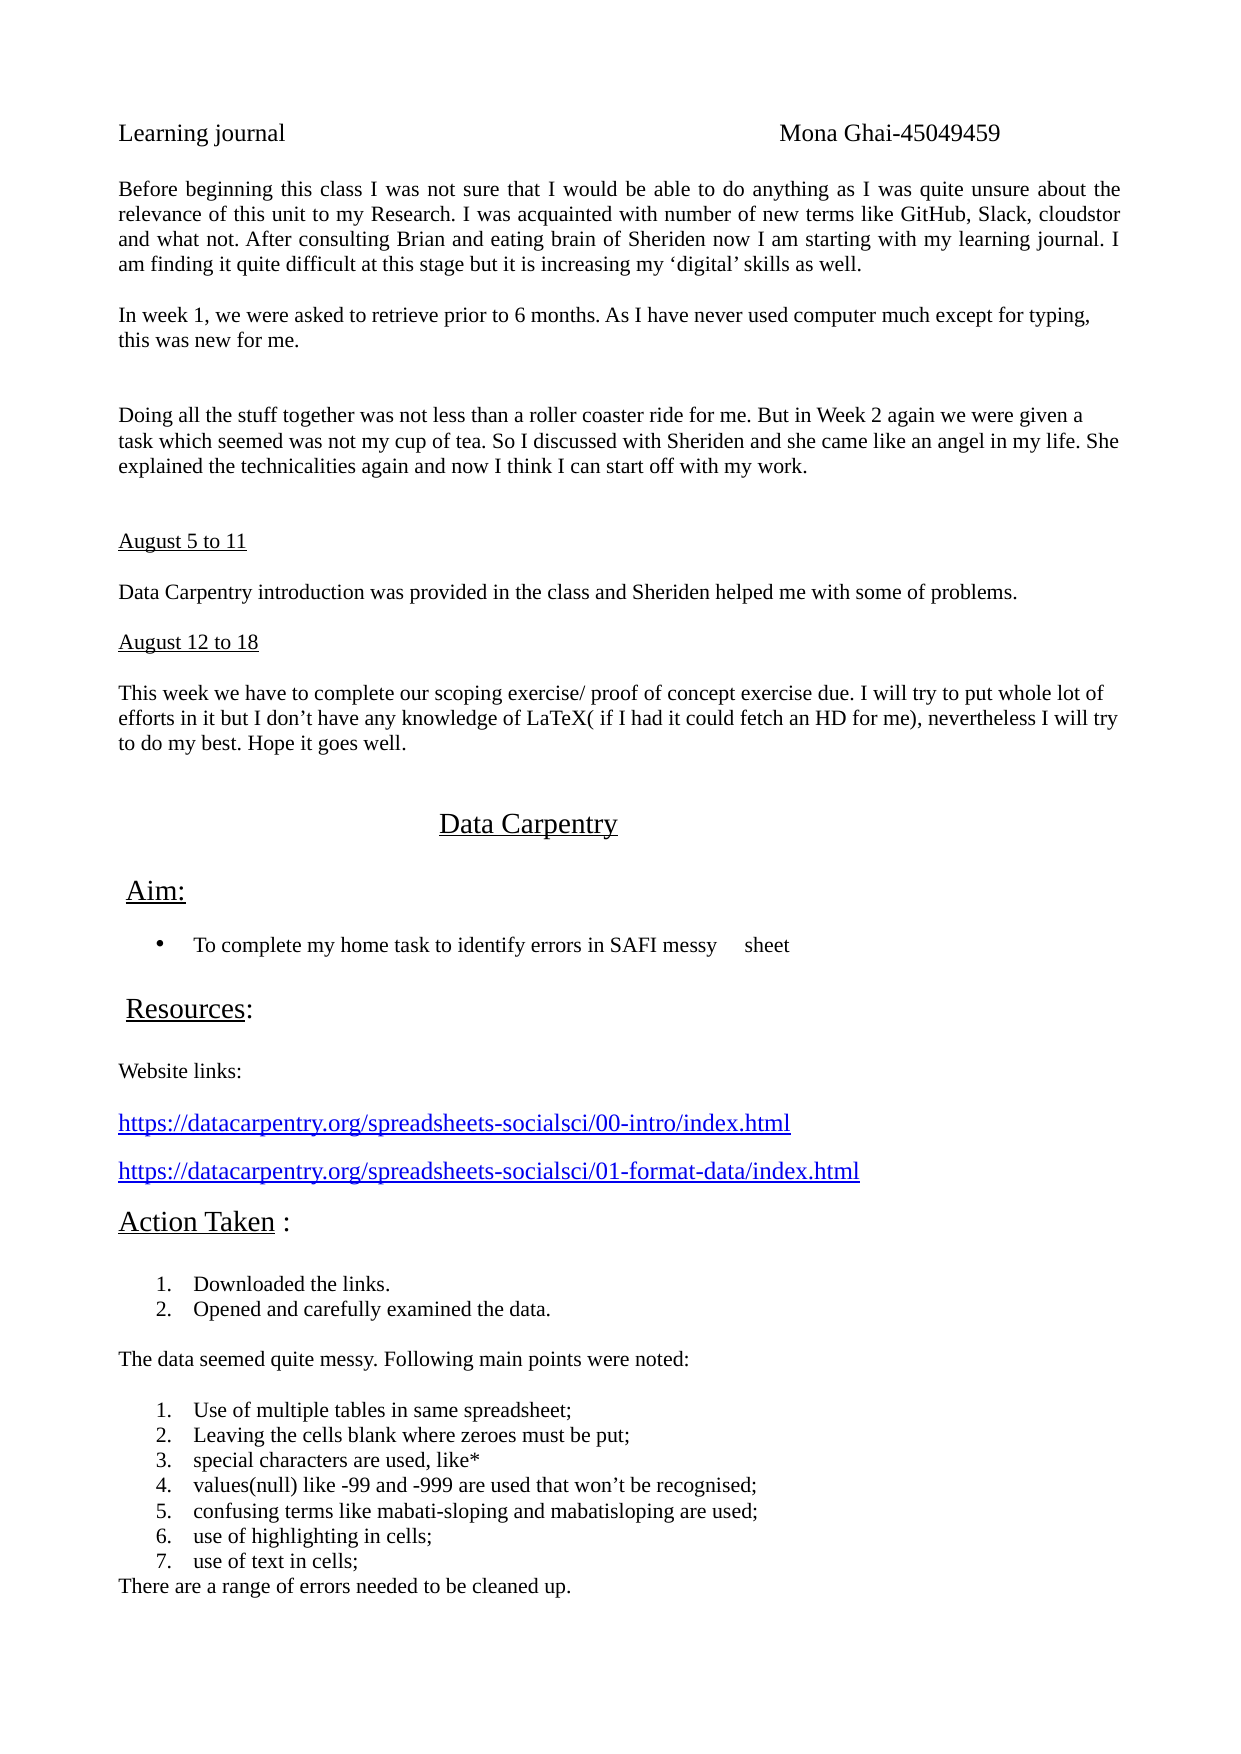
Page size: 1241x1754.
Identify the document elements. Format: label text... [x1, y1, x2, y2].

text Learning journal Mona Ghai-45049459 [118, 118, 1122, 147]
list Downloaded the links. [156, 1271, 1122, 1296]
text In week 1, we were asked to retrieve prior to 6 months. As I have never used computer much except for typing, this was new for me. [118, 302, 1122, 352]
text The data seemed quite messy. Following main points were noted: [118, 1346, 1122, 1372]
text Aim: [118, 873, 1122, 906]
text Data Carpentry [118, 806, 1122, 839]
list special characters are used, like* [156, 1447, 1122, 1472]
list confusing terms like mabati-sloping and mabatisloping are used; [156, 1498, 1122, 1523]
list use of text in cells; [156, 1548, 1122, 1573]
text Data Carpentry introduction was provided in the class and Sheriden helped me with some of problems. [118, 579, 1122, 604]
list use of highlighting in cells; [156, 1523, 1122, 1548]
text August 5 to 11 [118, 528, 1122, 554]
text Doing all the stuff together was not less than a roller coaster ride for me. But in Week 2 again we were given a task which seemed was not my cup of tea. So I discussed with Sheriden and she came like an angel in my life. She explained the technicalities again and now I think I can start off with my work. [118, 402, 1122, 478]
text Action Taken : [118, 1204, 1122, 1237]
text Before beginning this class I was not sure that I would be able to do anything as I was quite unsure about the relevance of this unit to my Research. I was acquainted with number of new terms like GitHub, Slack, cloudstor and what not. After consulting Brian and eating brain of Sheriden now I am starting with my learning journal. I am finding it quite difficult at this stage but it is increasing my ‘digital’ skills as well. [118, 176, 1122, 276]
list Opened and carefully examined the data. [156, 1296, 1122, 1321]
text Website links: [118, 1058, 1122, 1083]
list Use of multiple tables in same spreadsheet; [156, 1397, 1122, 1422]
list values(null) like -99 and -999 are used that won’t be recognised; [156, 1472, 1122, 1498]
text Resources: [118, 991, 1122, 1024]
text August 12 to 18 [118, 629, 1122, 654]
text This week we have to complete our scoping exercise/ proof of concept exercise due. I will try to put whole lot of efforts in it but I don’t have any knowledge of LaTeX( if I had it could fetch an HD for me), nevertheless I will try to do my best. Hope it goes well. [118, 680, 1122, 755]
text https://datacarpentry.org/spreadsheets-socialsci/00-intro/index.html [118, 1108, 1122, 1137]
text https://datacarpentry.org/spreadsheets-socialsci/01-format-data/index.html [118, 1156, 1122, 1185]
text There are a range of errors needed to be cleaned up. [118, 1573, 1122, 1598]
list To complete my home task to identify errors in SAFI messy sheet [156, 932, 1122, 957]
list Leaving the cells blank where zeroes must be put; [156, 1422, 1122, 1447]
